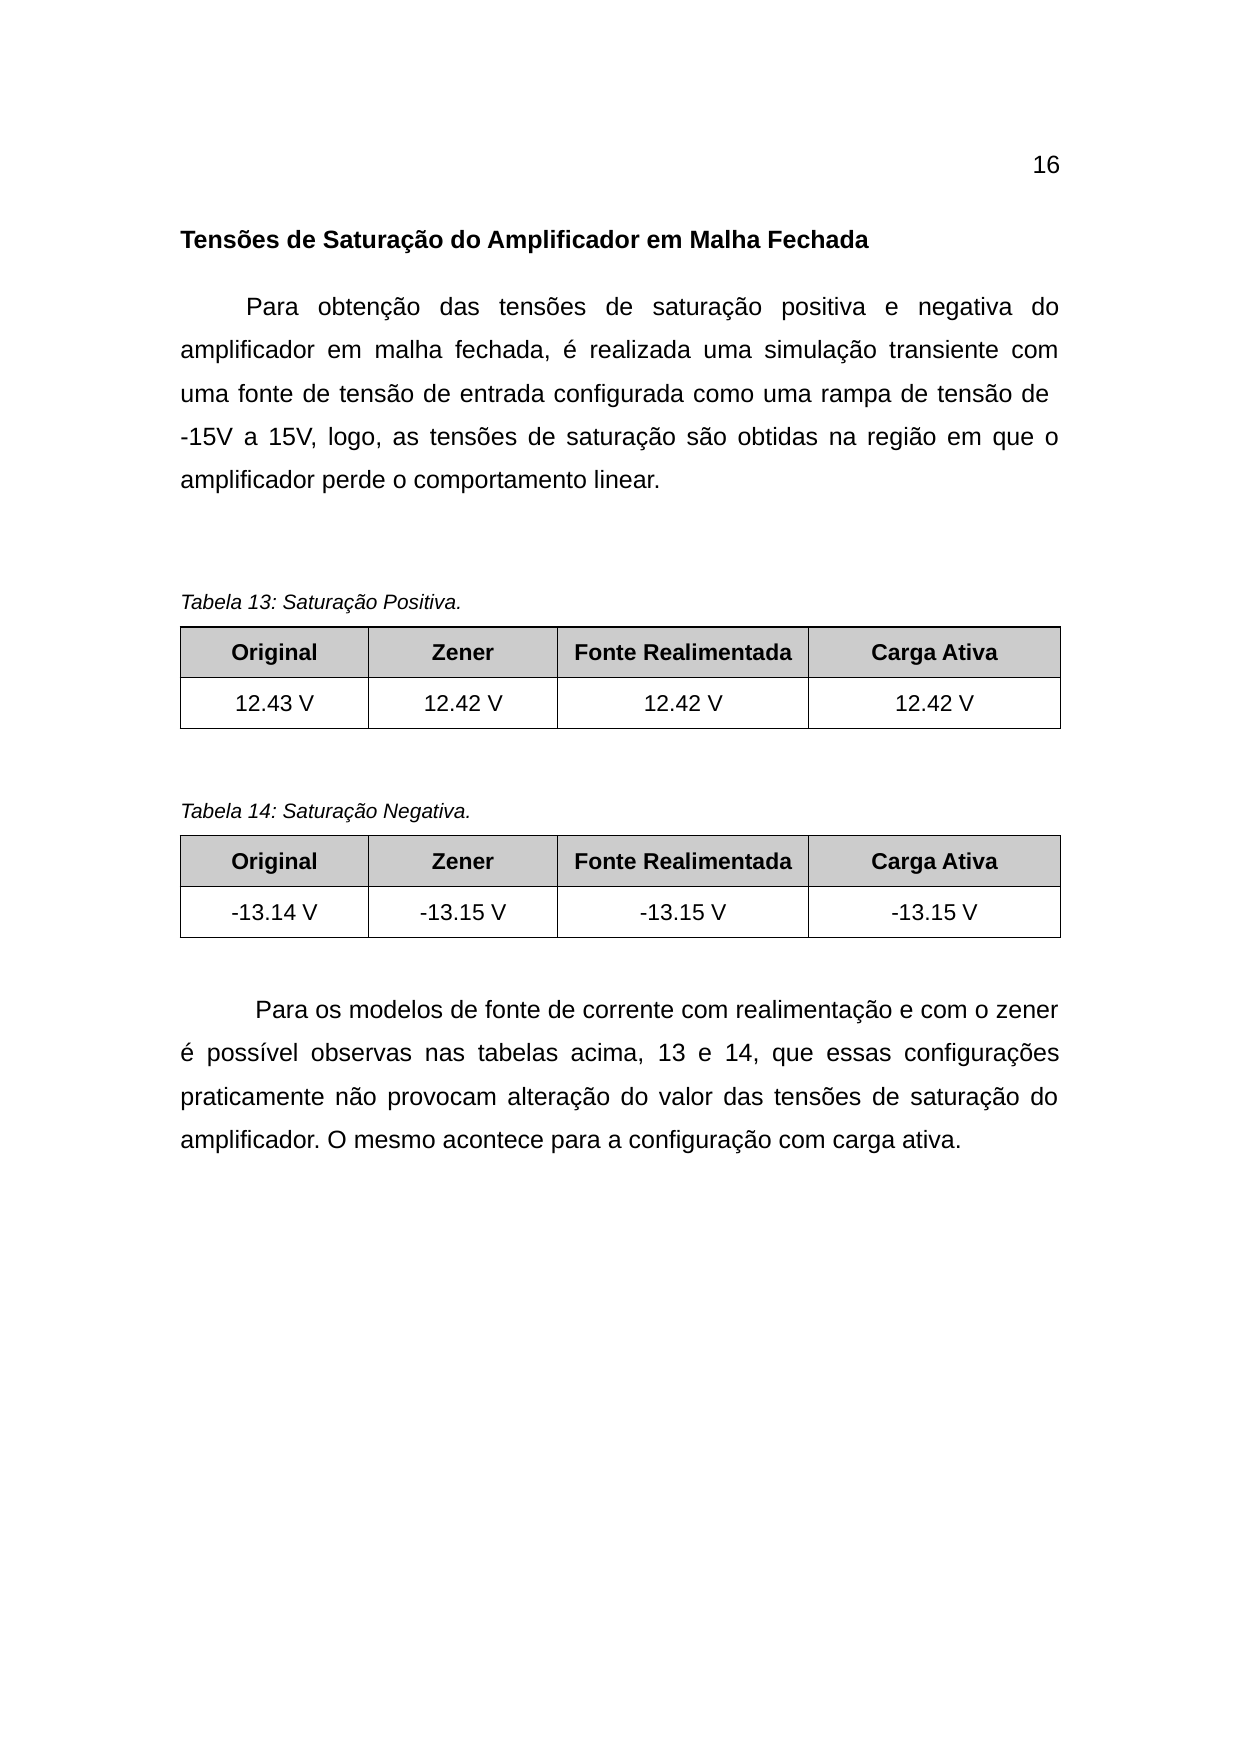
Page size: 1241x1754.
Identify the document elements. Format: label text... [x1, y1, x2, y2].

table_header Original [181, 628, 368, 677]
table_header Carga Ativa [809, 836, 1060, 886]
table_header Fonte Realimentada [558, 628, 808, 677]
table_header Original [181, 836, 368, 886]
table_cell 12.42 V [558, 678, 808, 728]
table_header Carga Ativa [809, 628, 1060, 677]
table_header Fonte Realimentada [558, 836, 808, 886]
text Para obtenção das tensões de saturação positiva e negativa do amplificador em malha fechada, é realizada uma simulação transiente com uma fonte de tensão de entrada configurada como uma rampa de tensão de -15V a 15V, logo, as tensões de saturação são obtidas na região em que o amplificador perde o comportamento linear. [180, 292, 1060, 493]
table_cell -13.15 V [809, 887, 1060, 937]
table_cell -13.14 V [181, 887, 368, 937]
table_cell 12.42 V [369, 678, 557, 728]
table_header Zener [369, 836, 557, 886]
table_cell 12.42 V [809, 678, 1060, 728]
table_cell 12.43 V [181, 678, 368, 728]
table_cell -13.15 V [558, 887, 808, 937]
subtitle Tensões de Saturação do Amplificador em Malha Fechada [180, 225, 1060, 254]
text Tabela 14: Saturação Negativa. [180, 799, 1060, 823]
table_header Zener [369, 628, 557, 677]
table_cell -13.15 V [369, 887, 557, 937]
text Para os modelos de fonte de corrente com realimentação e com o zener é possível observas nas tabelas acima, Tabela 13 e Tabela 14, que essas configurações praticamente não provocam alteração do valor das tensões de saturação do amplificador. O mesmo acontece para a configuração com carga ativa. [180, 995, 1060, 1153]
text Tabela 13: Saturação Positiva. [180, 590, 1060, 614]
